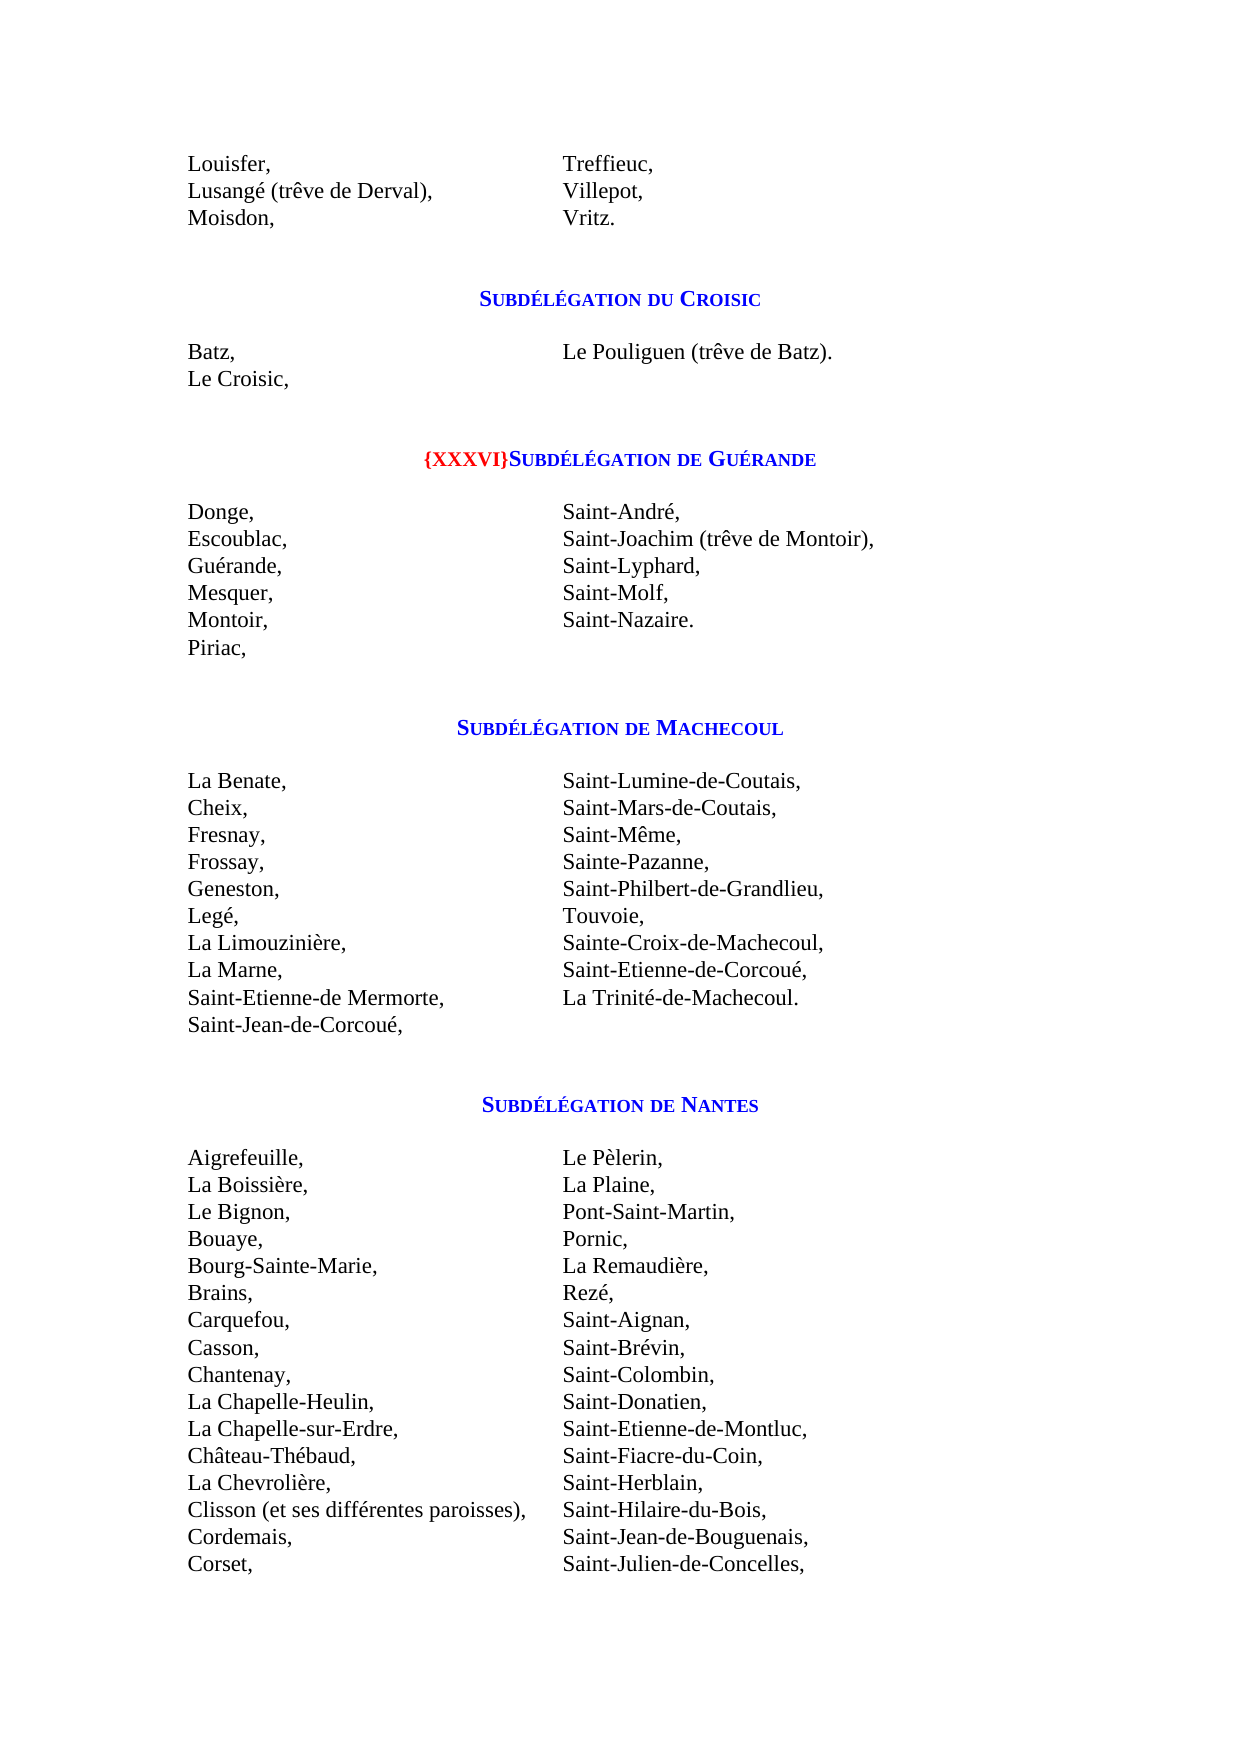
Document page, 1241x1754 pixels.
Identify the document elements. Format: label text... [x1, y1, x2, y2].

text La Chevrolière, Saint-Herblain, [187, 1469, 1090, 1496]
text Escoublac, Saint-Joachim (trêve de Montoir), [187, 525, 1090, 552]
text Guérande, Saint-Lyphard, [187, 552, 1090, 579]
text Legé, Touvoie, [187, 902, 1090, 929]
text Carquefou, Saint-Aignan, [187, 1306, 1090, 1333]
text Fresnay, Saint-Même, [187, 821, 1090, 848]
text Mesquer, Saint-Molf, [187, 579, 1090, 606]
text Subdélégation du Croisic [150, 281, 1090, 312]
text Bouaye, Pornic, [187, 1225, 1090, 1252]
text Le Croisic, [187, 364, 1090, 392]
text Clisson (et ses différentes paroisses), Saint-Hilaire-du-Bois, [187, 1496, 1090, 1523]
text Geneston, Saint-Philbert-de-Grandlieu, [187, 875, 1090, 902]
text Saint-Jean-de-Corcoué, [187, 1010, 1090, 1037]
text La Chapelle-sur-Erdre, Saint-Etienne-de-Montluc, [187, 1414, 1090, 1442]
text Saint-Etienne-de Mermorte, La Trinité-de-Machecoul. [187, 983, 1090, 1010]
text Moisdon, Vritz. [187, 204, 1090, 231]
text Casson, Saint-Brévin, [187, 1333, 1090, 1360]
text La Benate, Saint-Lumine-de-Coutais, [187, 767, 1090, 794]
text Montoir, Saint-Nazaire. [187, 606, 1090, 633]
text Subdélégation de Nantes [150, 1087, 1090, 1119]
text Corset, Saint-Julien-de-Concelles, [187, 1550, 1090, 1577]
text Brains, Rezé, [187, 1279, 1090, 1306]
text Donge, Saint-André, [187, 498, 1090, 525]
text Chantenay, Saint-Colombin, [187, 1360, 1090, 1387]
text Le Bignon, Pont-Saint-Martin, [187, 1198, 1090, 1225]
text Piriac, [187, 633, 1090, 660]
text Cheix, Saint-Mars-de-Coutais, [187, 794, 1090, 821]
text Bourg-Sainte-Marie, La Remaudière, [187, 1252, 1090, 1279]
text Louisfer, Treffieuc, [187, 150, 1090, 177]
text {XXXVI}Subdélégation de Guérande [150, 442, 1090, 473]
text La Limouzinière, Sainte-Croix-de-Machecoul, [187, 929, 1090, 956]
text Château-Thébaud, Saint-Fiacre-du-Coin, [187, 1442, 1090, 1469]
text Batz, Le Pouliguen (trêve de Batz). [187, 337, 1090, 364]
text Cordemais, Saint-Jean-de-Bouguenais, [187, 1523, 1090, 1550]
text Subdélégation de Machecoul [150, 710, 1090, 742]
text La Boissière, La Plaine, [187, 1171, 1090, 1198]
text Lusangé (trêve de Derval), Villepot, [187, 177, 1090, 204]
text La Chapelle-Heulin, Saint-Donatien, [187, 1387, 1090, 1414]
text Aigrefeuille, Le Pèlerin, [187, 1144, 1090, 1171]
text Frossay, Sainte-Pazanne, [187, 848, 1090, 875]
text La Marne, Saint-Etienne-de-Corcoué, [187, 956, 1090, 983]
